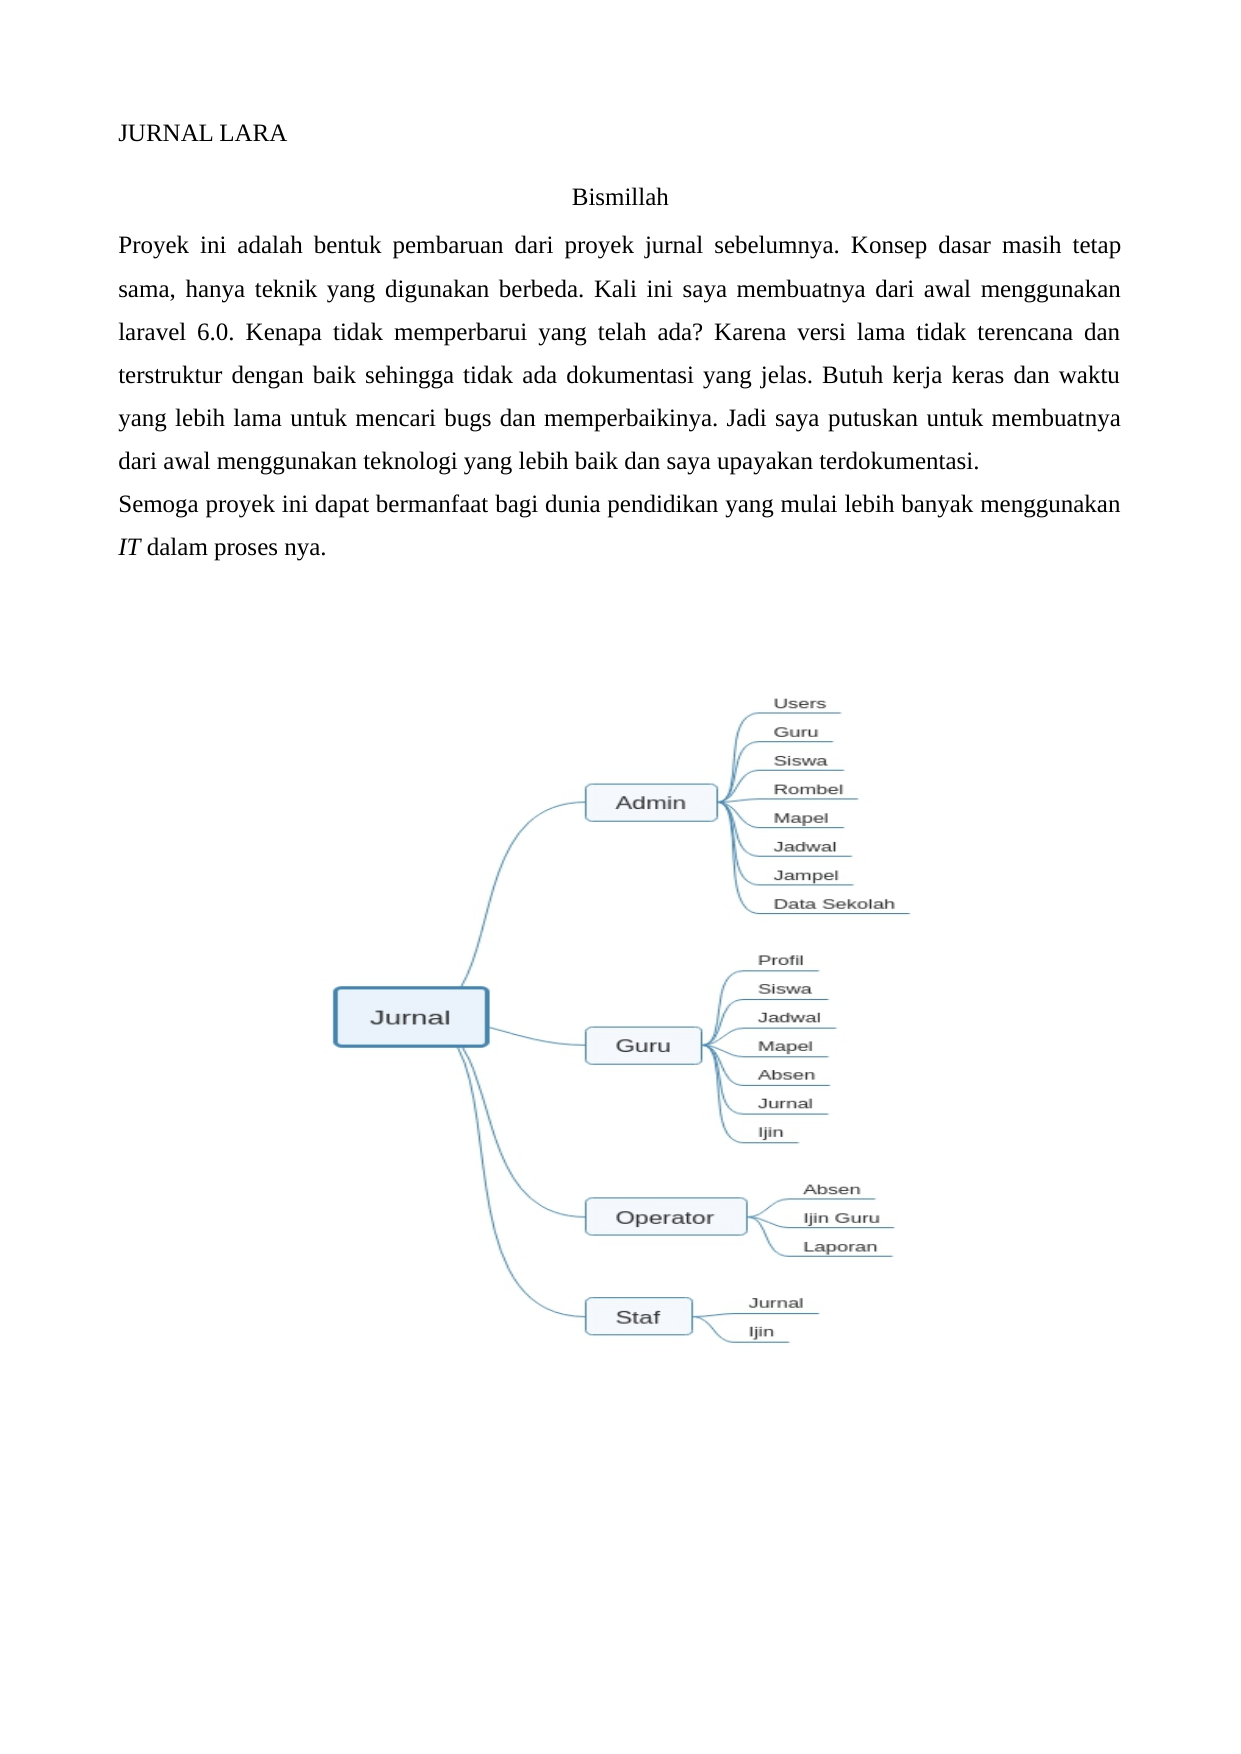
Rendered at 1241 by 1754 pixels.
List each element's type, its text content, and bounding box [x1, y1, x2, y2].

picture [299, 669, 942, 1364]
text Bismillah [118, 182, 1122, 210]
text Proyek ini adalah bentuk pembaruan dari proyek jurnal sebelumnya. Konsep dasar masih tetap sama, hanya teknik yang digunakan berbeda. Kali ini saya membuatnya dari awal menggunakan laravel 6.0. Kenapa tidak memperbarui yang telah ada? Karena versi lama tidak terencana dan terstruktur dengan baik sehingga tidak ada dokumentasi yang jelas. Butuh kerja keras dan waktu yang lebih lama untuk mencari bugs dan memperbaikinya. Jadi saya putuskan untuk membuatnya dari awal menggunakan teknologi yang lebih baik dan saya upayakan terdokumentasi. [118, 231, 1122, 475]
text JURNAL LARA [118, 118, 1122, 147]
text Semoga proyek ini dapat bermanfaat bagi dunia pendidikan yang mulai lebih banyak menggunakan IT dalam proses nya. [118, 489, 1122, 561]
